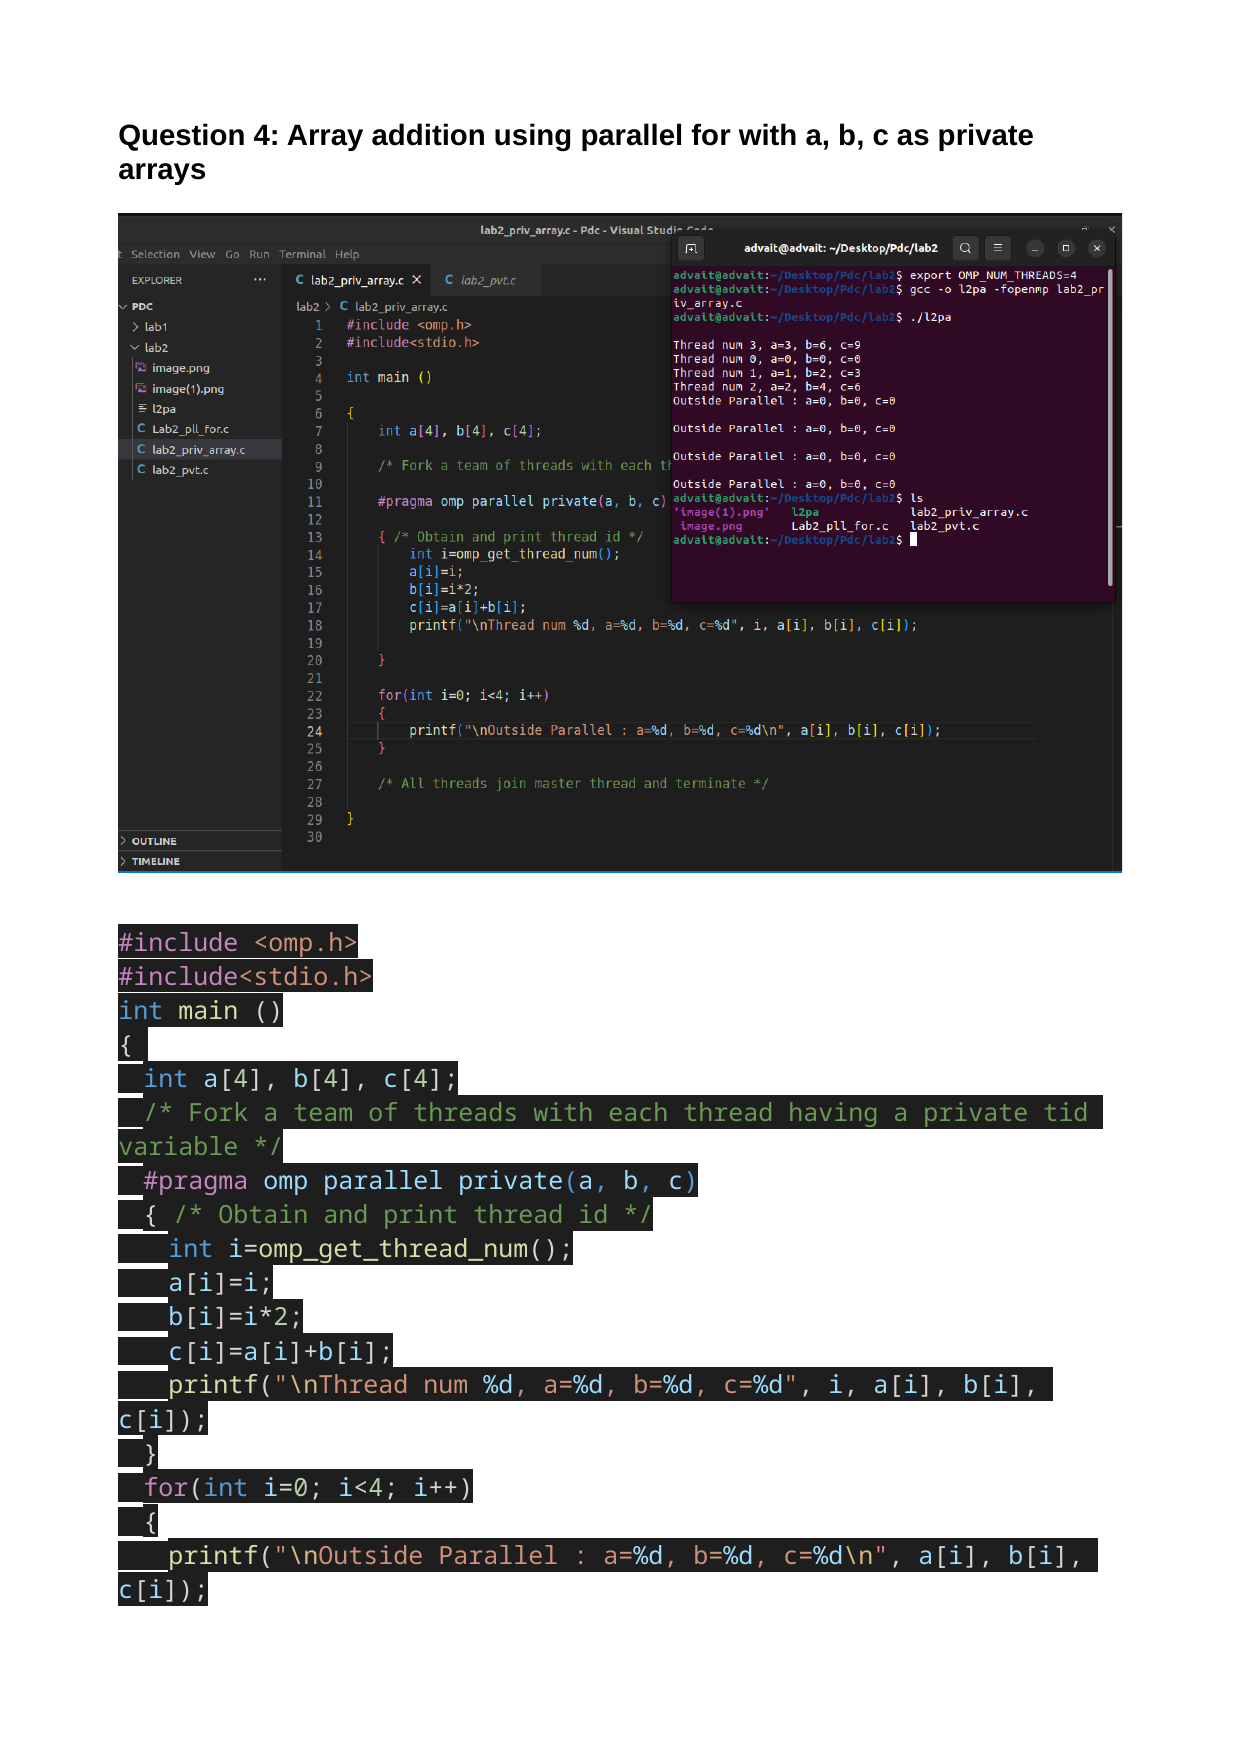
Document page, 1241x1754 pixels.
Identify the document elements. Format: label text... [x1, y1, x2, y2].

text { /* Obtain and print thread id */ [118, 1197, 1122, 1231]
subtitle Question 4: Array addition using parallel for with a, b, c as private arrays [118, 118, 1122, 186]
text printf("\nOutside Parallel : a=%d, b=%d, c=%d\n", a[i], b[i], c[i]); [118, 1537, 1122, 1606]
text } [118, 1435, 1122, 1469]
text #pragma omp parallel private(a, b, c) [118, 1163, 1122, 1197]
text #include <omp.h> [118, 924, 1122, 958]
picture [118, 213, 1123, 873]
text c[i]=a[i]+b[i]; [118, 1333, 1122, 1367]
text a[i]=i; [118, 1265, 1122, 1299]
text int a[4], b[4], c[4]; [118, 1061, 1122, 1095]
text #include<stdio.h> [118, 958, 1122, 992]
text /* Fork a team of threads with each thread having a private tid variable */ [118, 1095, 1122, 1163]
text b[i]=i*2; [118, 1299, 1122, 1333]
text { [118, 1503, 1122, 1537]
text int i=omp_get_thread_num(); [118, 1231, 1122, 1265]
text int main () [118, 992, 1122, 1027]
text printf("\nThread num %d, a=%d, b=%d, c=%d", i, a[i], b[i], c[i]); [118, 1367, 1122, 1435]
text for(int i=0; i<4; i++) [118, 1469, 1122, 1503]
text { [118, 1027, 1122, 1061]
